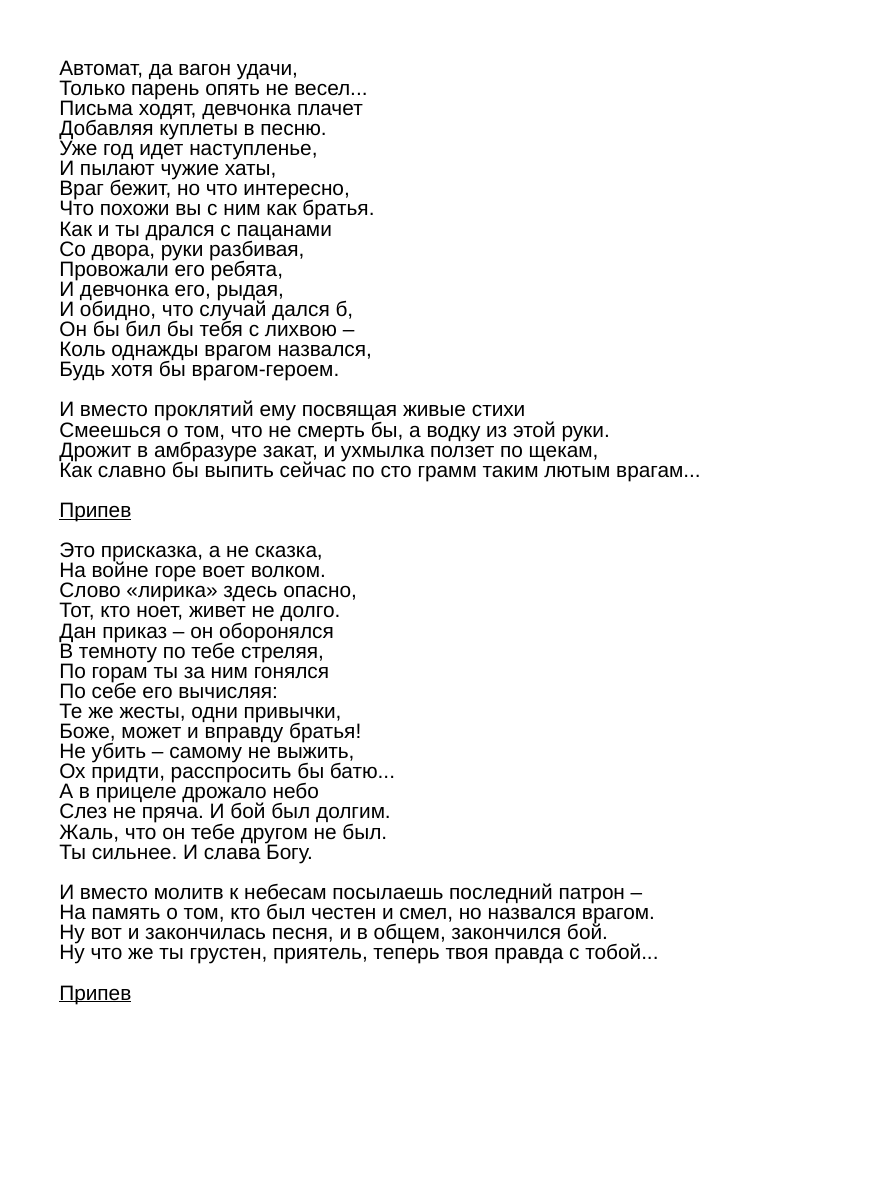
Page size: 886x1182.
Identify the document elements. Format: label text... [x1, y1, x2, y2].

text Ну вот и закончилась песня, и в общем, закончился бой. [59, 923, 768, 944]
text Не убить – самому не выжить, [59, 743, 768, 763]
text Письма ходят, девчонка плачет [59, 99, 768, 119]
text И девчонка его, рыдая, [59, 280, 768, 300]
text Тот, кто ноет, живет не долго. [59, 602, 768, 622]
text Уже год идет наступленье, [59, 139, 768, 159]
text Ну что же ты грустен, приятель, теперь твоя правда с тобой... [59, 944, 768, 964]
text Те же жесты, одни привычки, [59, 702, 768, 722]
text Со двора, руки разбивая, [59, 240, 768, 260]
text И вместо молитв к небесам посылаешь последний патрон – [59, 883, 768, 903]
text Припев [59, 501, 768, 521]
text Дрожит в амбразуре закат, и ухмылка ползет по щекам, [59, 441, 768, 461]
text Что похожи вы с ним как братья. [59, 200, 768, 220]
text Боже, может и вправду братья! [59, 722, 768, 743]
text И обидно, что случай дался б, [59, 300, 768, 320]
text Ты сильнее. И слава Богу. [59, 843, 768, 863]
text А в прицеле дрожало небо [59, 783, 768, 803]
text Как славно бы выпить сейчас по сто грамм таким лютым врагам... [59, 461, 768, 481]
text Как и ты дрался с пацанами [59, 220, 768, 240]
text Дан приказ – он оборонялся [59, 622, 768, 642]
text Жаль, что он тебе другом не был. [59, 823, 768, 843]
text И пылают чужие хаты, [59, 159, 768, 180]
text На войне горе воет волком. [59, 562, 768, 582]
text Смеешься о том, что не смерть бы, а водку из этой руки. [59, 421, 768, 441]
text Ох придти, расспросить бы батю... [59, 763, 768, 783]
text Добавляя куплеты в песню. [59, 119, 768, 139]
text Коль однажды врагом назвался, [59, 341, 768, 361]
text На память о том, кто был честен и смел, но назвался врагом. [59, 903, 768, 923]
text Слез не пряча. И бой был долгим. [59, 803, 768, 823]
text И вместо проклятий ему посвящая живые стихи [59, 401, 768, 421]
text Будь хотя бы врагом-героем. [59, 361, 768, 381]
text Автомат, да вагон удачи, [59, 59, 768, 79]
text Припев [59, 984, 768, 1004]
text По себе его вычисляя: [59, 682, 768, 702]
text Только парень опять не весел... [59, 79, 768, 99]
text Он бы бил бы тебя с лихвою – [59, 320, 768, 341]
text Это присказка, а не сказка, [59, 542, 768, 562]
text По горам ты за ним гонялся [59, 662, 768, 682]
text В темноту по тебе стреляя, [59, 642, 768, 662]
text Слово «лирика» здесь опасно, [59, 582, 768, 602]
text Провожали его ребята, [59, 260, 768, 280]
text Враг бежит, но что интересно, [59, 180, 768, 200]
